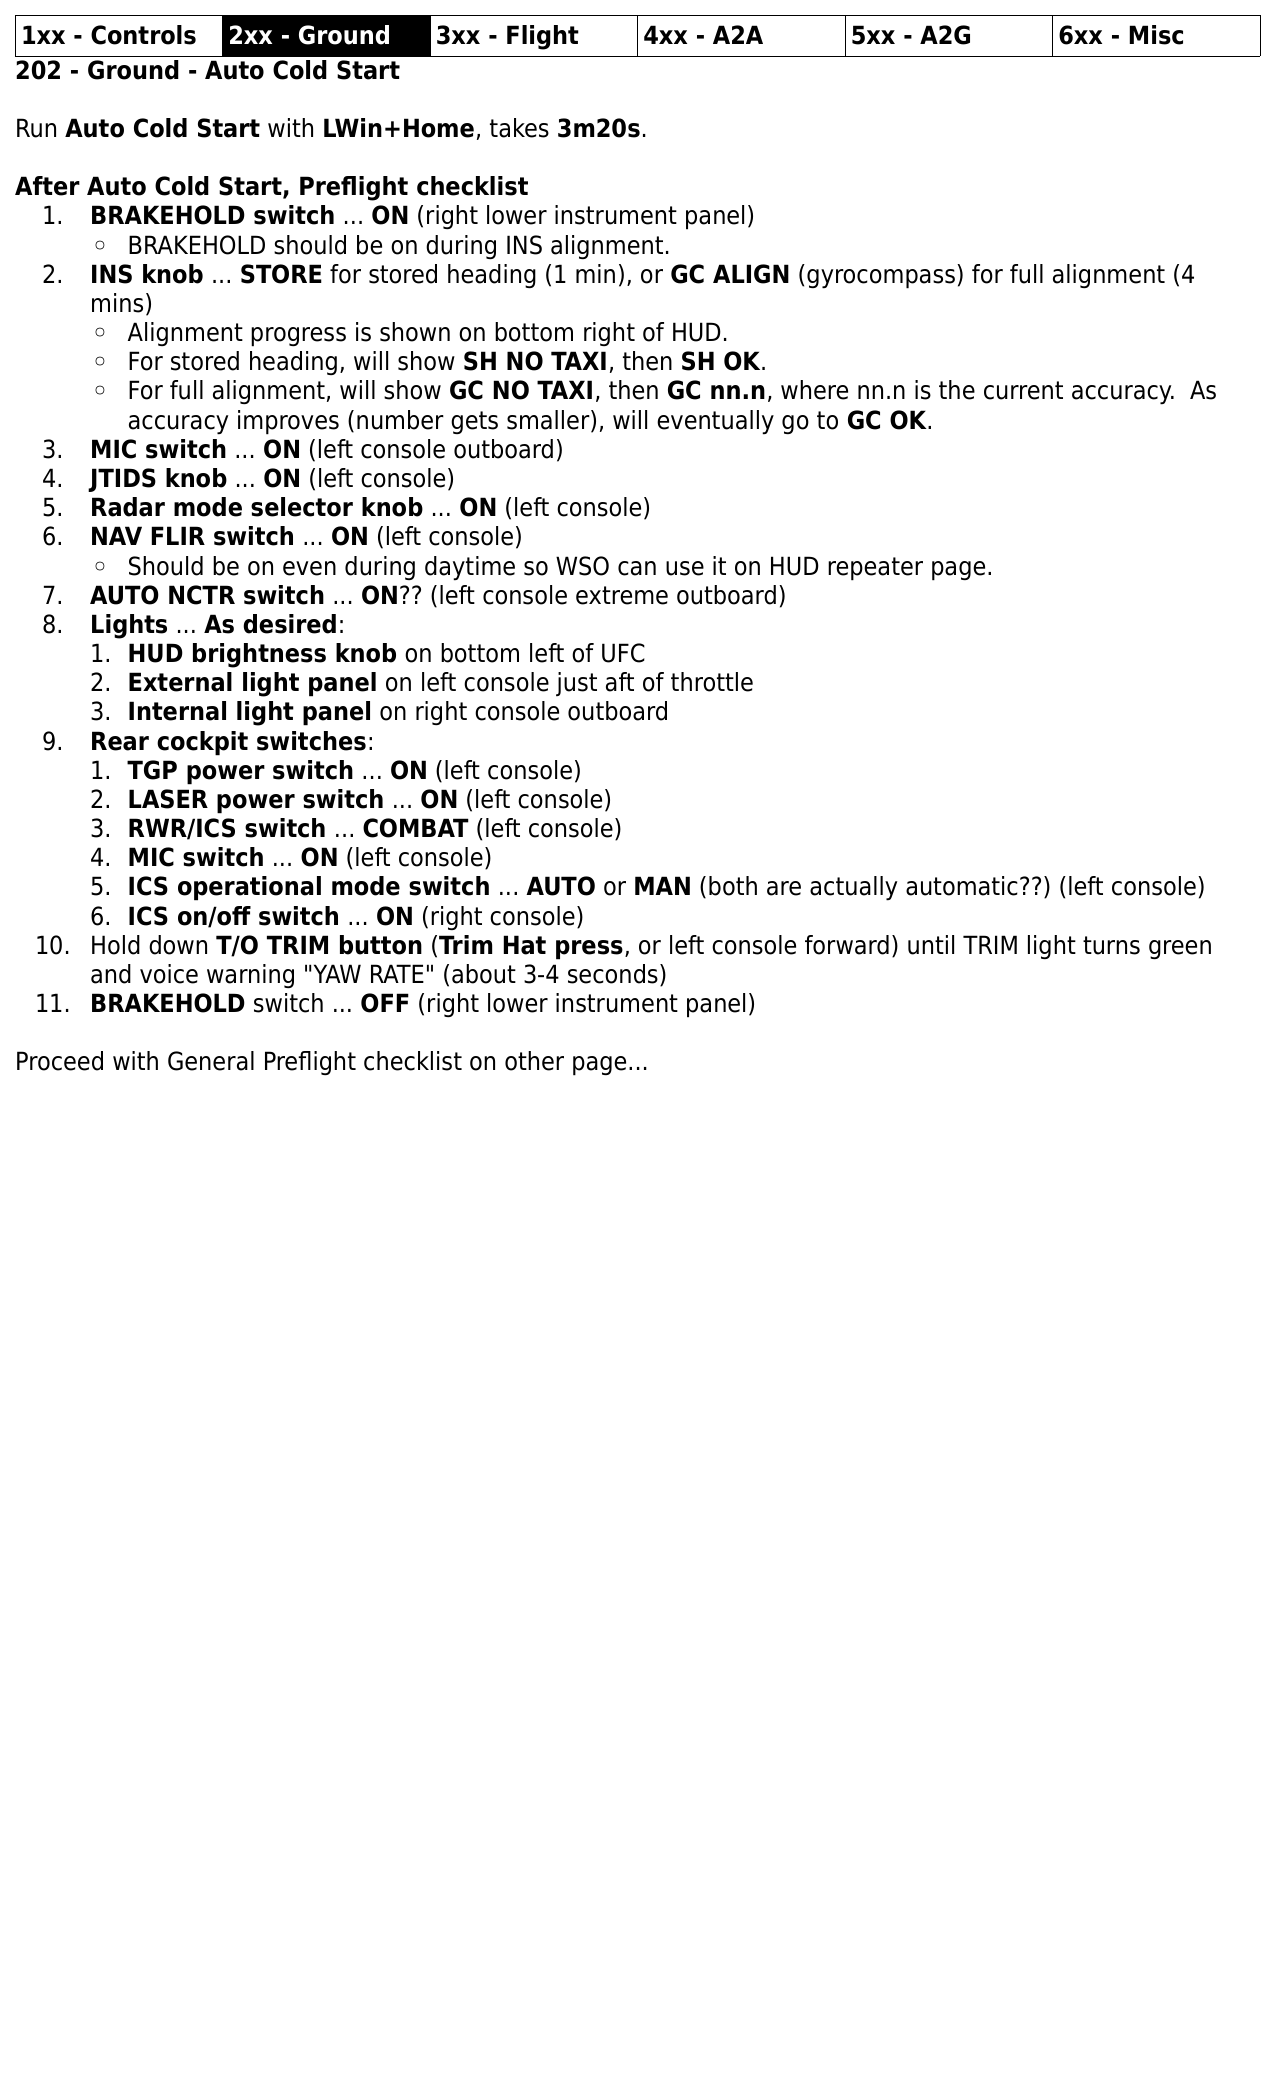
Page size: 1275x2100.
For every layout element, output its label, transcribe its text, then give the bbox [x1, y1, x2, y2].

list RWR/ICS switch ... COMBAT (left console) [90, 814, 1260, 843]
list BRAKEHOLD should be on during INS alignment. [90, 231, 1260, 260]
list MIC switch ... ON (left console) [90, 843, 1260, 872]
text Proceed with General Preflight checklist on other page... [15, 1047, 1260, 1077]
text Run Auto Cold Start with LWin+Home, takes 3m20s. [15, 114, 1260, 143]
list LASER power switch ... ON (left console) [90, 785, 1260, 814]
text After Auto Cold Start, Preflight checklist [15, 172, 1260, 202]
list Alignment progress is shown on bottom right of HUD. [90, 318, 1260, 347]
list ICS on/off switch ... ON (right console) [90, 902, 1260, 931]
list INS knob ... STORE for stored heading (1 min), or GC ALIGN (gyrocompass) for full alignment (4 mins) [52, 260, 1260, 318]
text 202 - Ground - Auto Cold Start [15, 57, 1260, 85]
list Internal light panel on right console outboard [90, 697, 1260, 727]
list ICS operational mode switch ... AUTO or MAN (both are actually automatic??) (left console) [90, 872, 1260, 902]
list AUTO NCTR switch ... ON?? (left console extreme outboard) [52, 581, 1260, 610]
list External light panel on left console just aft of throttle [90, 668, 1260, 697]
list BRAKEHOLD switch ... ON (right lower instrument panel) [52, 202, 1260, 231]
table_header 4xx - A2A [638, 16, 845, 56]
list Lights ... As desired: [52, 610, 1260, 639]
list TGP power switch ... ON (left console) [90, 756, 1260, 785]
list Should be on even during daytime so WSO can use it on HUD repeater page. [90, 552, 1260, 581]
table_header 3xx - Flight [431, 16, 637, 56]
list MIC switch ... ON (left console outboard) [52, 435, 1260, 464]
list For stored heading, will show SH NO TAXI, then SH OK. [90, 347, 1260, 377]
list Rear cockpit switches: [52, 727, 1260, 756]
list HUD brightness knob on bottom left of UFC [90, 639, 1260, 668]
list JTIDS knob ... ON (left console) [52, 464, 1260, 493]
list For full alignment, will show GC NO TAXI, then GC nn.n, where nn.n is the current accuracy. As accuracy improves (number gets smaller), will eventually go to GC OK. [90, 377, 1260, 435]
list NAV FLIR switch ... ON (left console) [52, 522, 1260, 552]
table_header 2xx - Ground [223, 16, 430, 56]
table_header 6xx - Misc [1053, 16, 1260, 56]
list Hold down T/O TRIM button (Trim Hat press, or left console forward) until TRIM light turns green and voice warning "YAW RATE" (about 3-4 seconds) [52, 931, 1260, 989]
table_header 1xx - Controls [16, 16, 222, 56]
table_header 5xx - A2G [846, 16, 1052, 56]
list BRAKEHOLD switch ... OFF (right lower instrument panel) [52, 989, 1260, 1018]
list Radar mode selector knob ... ON (left console) [52, 493, 1260, 522]
